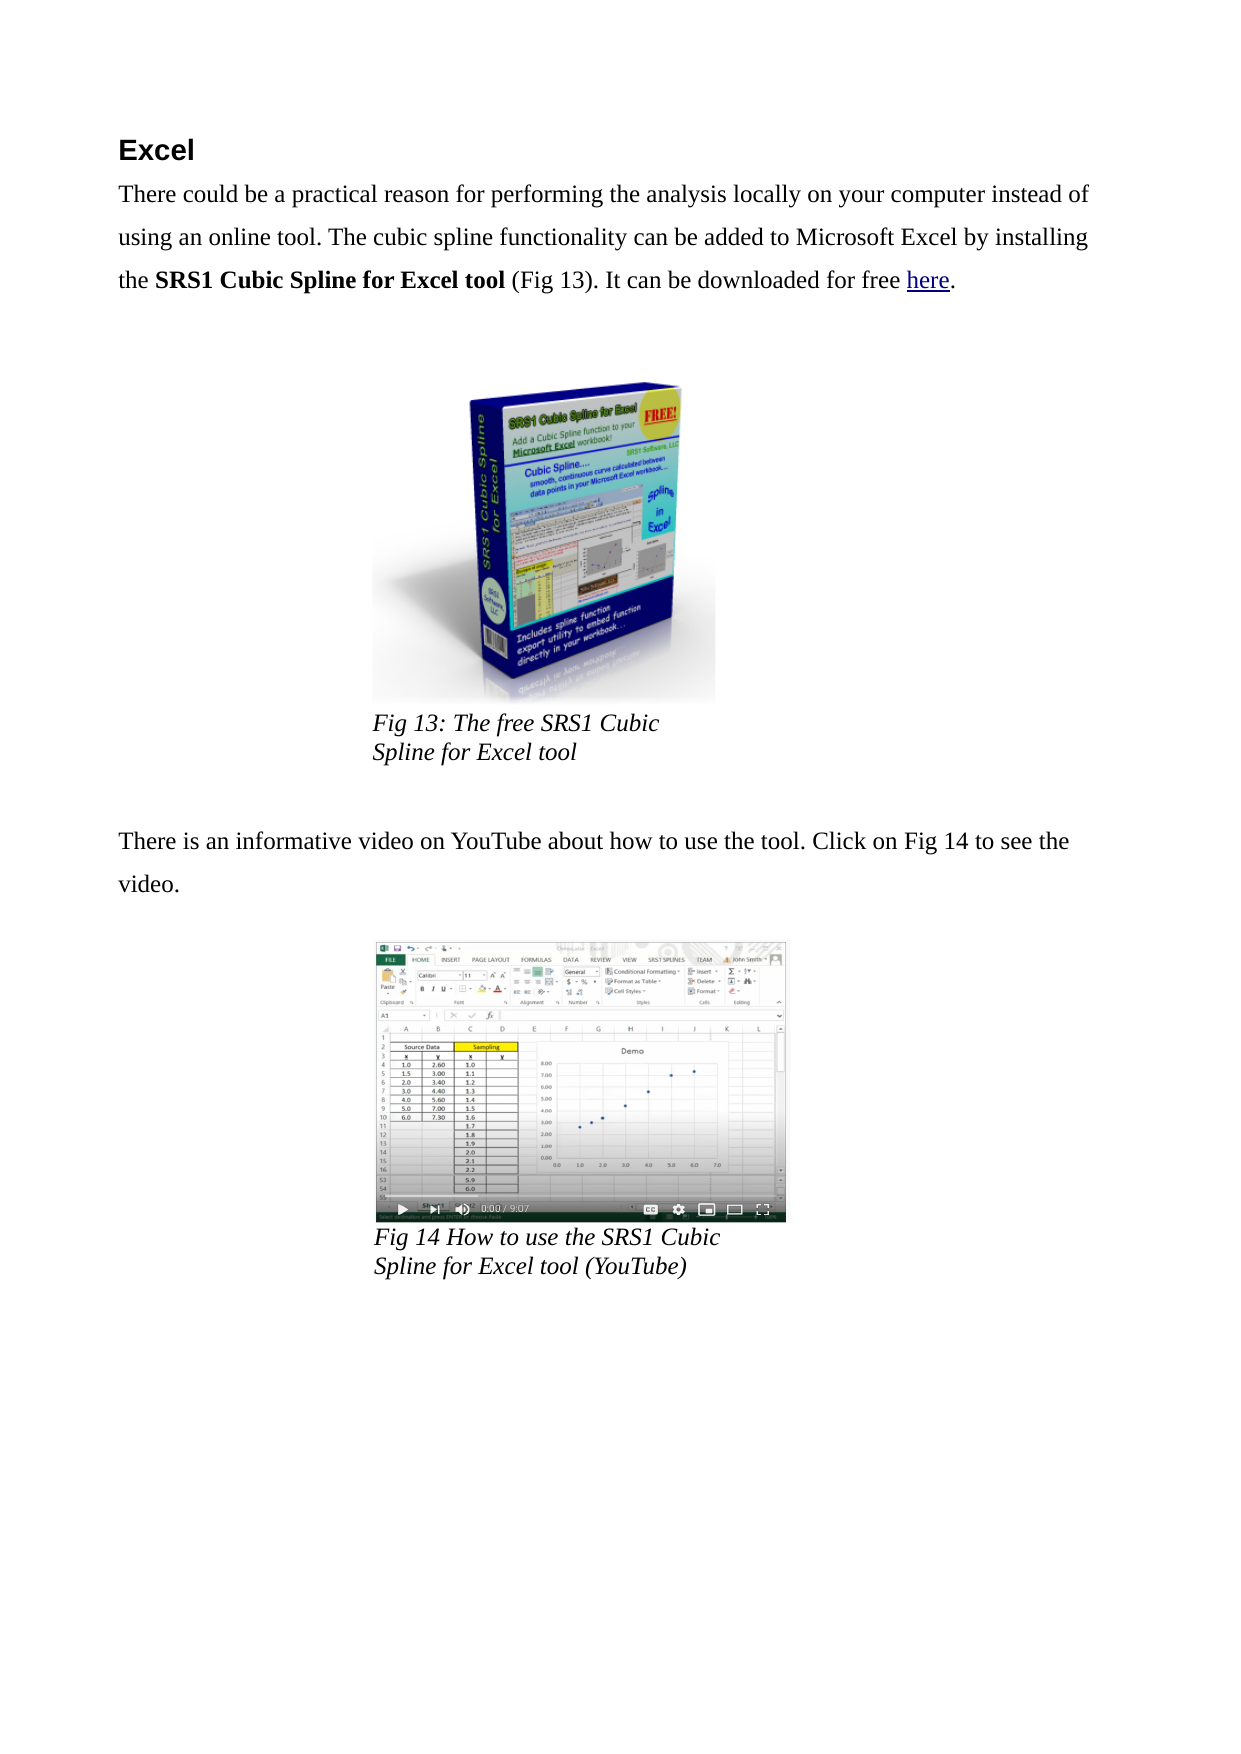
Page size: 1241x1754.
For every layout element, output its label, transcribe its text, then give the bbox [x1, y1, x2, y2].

text Fig 14 How to use the SRS1 Cubic Spline for Excel tool (YouTube) [374, 1223, 790, 1280]
subtitle Excel [118, 133, 1122, 166]
text [374, 928, 790, 940]
picture [372, 369, 716, 709]
text There is an informative video on YouTube about how to use the tool. Click on Fig 14 to see the video. [118, 826, 1122, 898]
picture [373, 940, 791, 1223]
text Fig 13: The free SRS1 Cubic Spline for Excel tool [372, 709, 716, 766]
text There could be a practical reason for performing the analysis locally on your computer instead of using an online tool. The cubic spline functionality can be added to Microsoft Excel by installing the SRS1 Cubic Spline for Excel tool (Fig 13). It can be downloaded for free here. [118, 179, 1122, 294]
